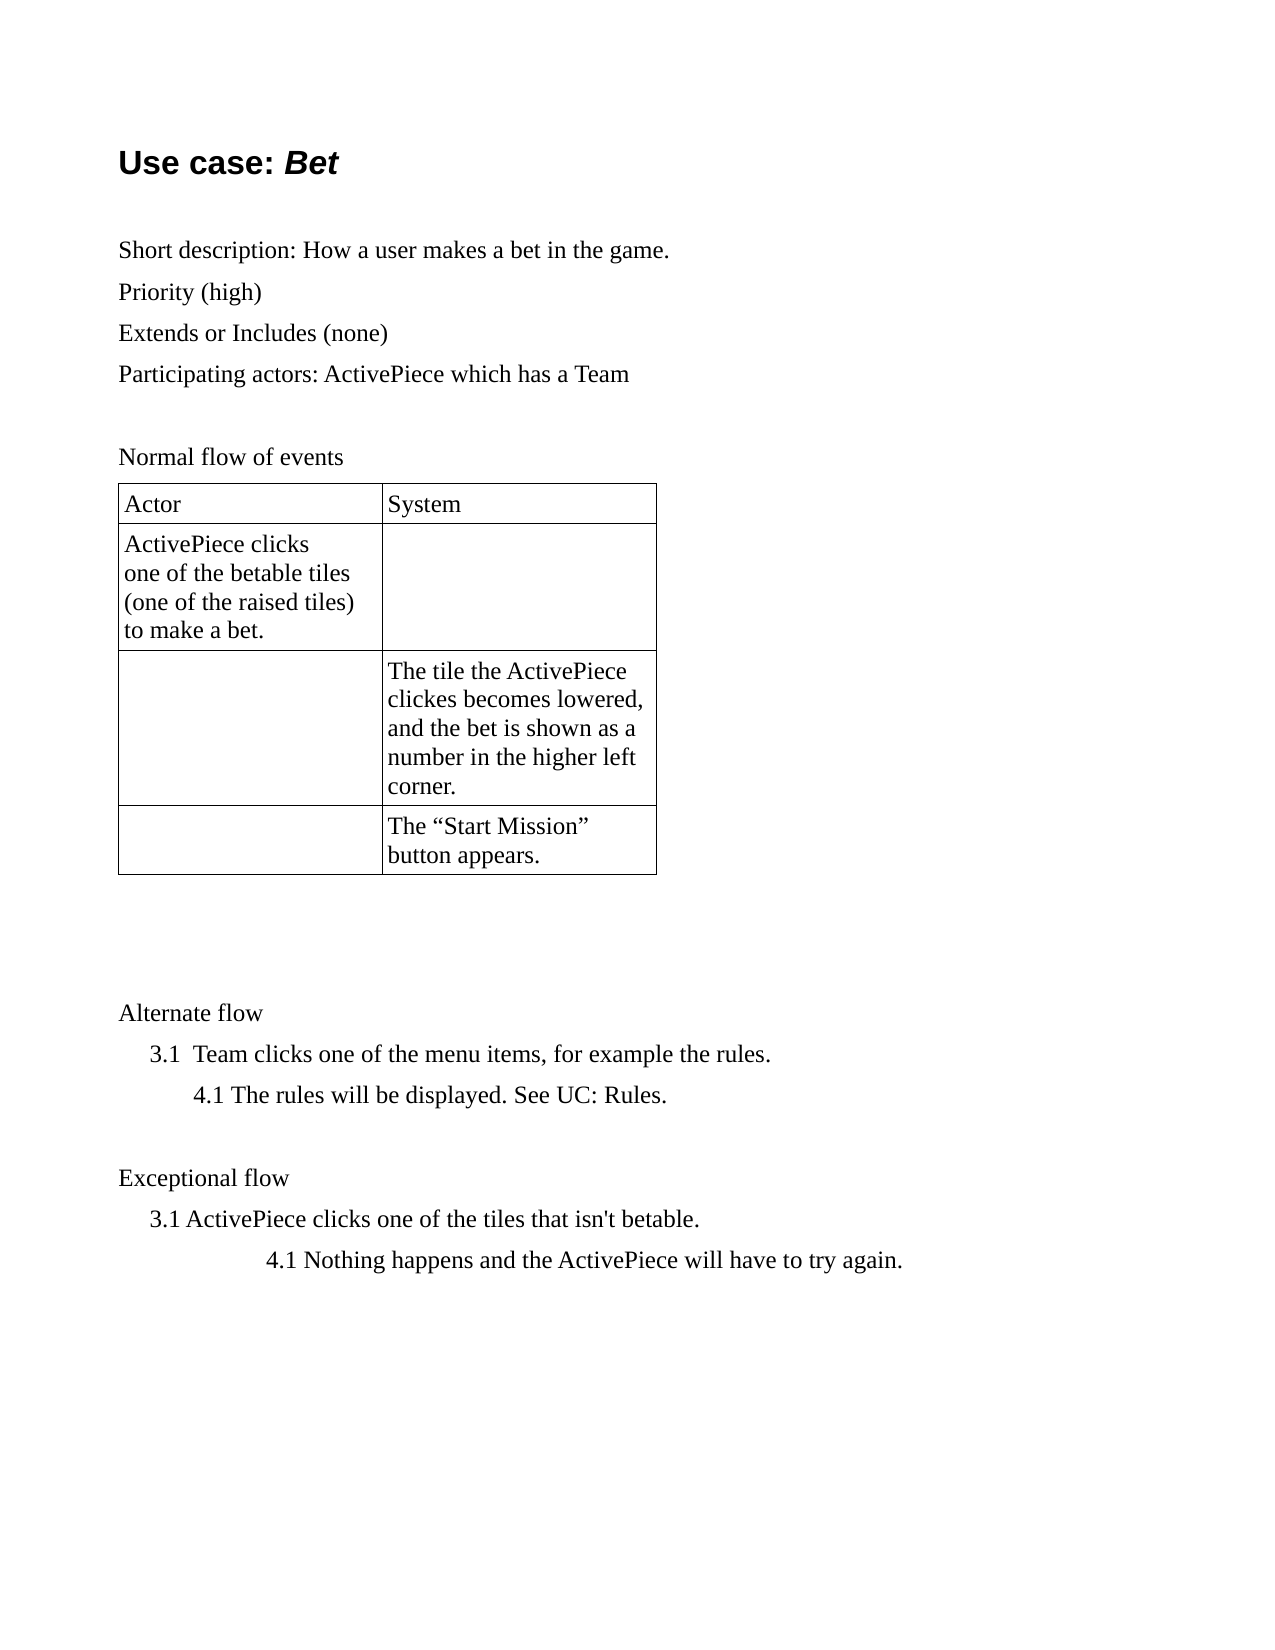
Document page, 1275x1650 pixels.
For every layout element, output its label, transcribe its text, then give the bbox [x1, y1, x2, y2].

table_cell The tile the ActivePiece clickes becomes lowered, and the bet is shown as a number in the higher left corner. [383, 651, 656, 805]
table_cell [119, 806, 382, 874]
text Short description: How a user makes a bet in the game. [118, 236, 1157, 264]
table_header Actor [119, 484, 382, 523]
text 3.1 Team clicks one of the menu items, for example the rules. [118, 1039, 1157, 1068]
text Priority (high) [118, 277, 1157, 306]
text 3.1 ActivePiece clicks one of the tiles that isn't betable. [118, 1204, 1157, 1233]
subtitle Use case: Bet [118, 143, 1157, 182]
table_cell ActivePiece clicks one of the betable tiles (one of the raised tiles) to make a bet. [119, 524, 382, 650]
text Participating actors: ActivePiece which has a Team [118, 359, 1157, 388]
table_cell The “Start Mission” button appears. [383, 806, 656, 874]
table_header System [383, 484, 656, 523]
table_cell [383, 524, 656, 650]
text 4.1 Nothing happens and the ActivePiece will have to try again. [118, 1246, 1157, 1274]
list The rules will be displayed. See UC: Rules. [193, 1081, 1157, 1109]
table_cell [119, 651, 382, 805]
text Normal flow of events [118, 442, 1157, 471]
text Extends or Includes (none) [118, 318, 1157, 347]
text Exceptional flow [118, 1163, 1157, 1192]
text Alternate flow [118, 998, 1157, 1027]
